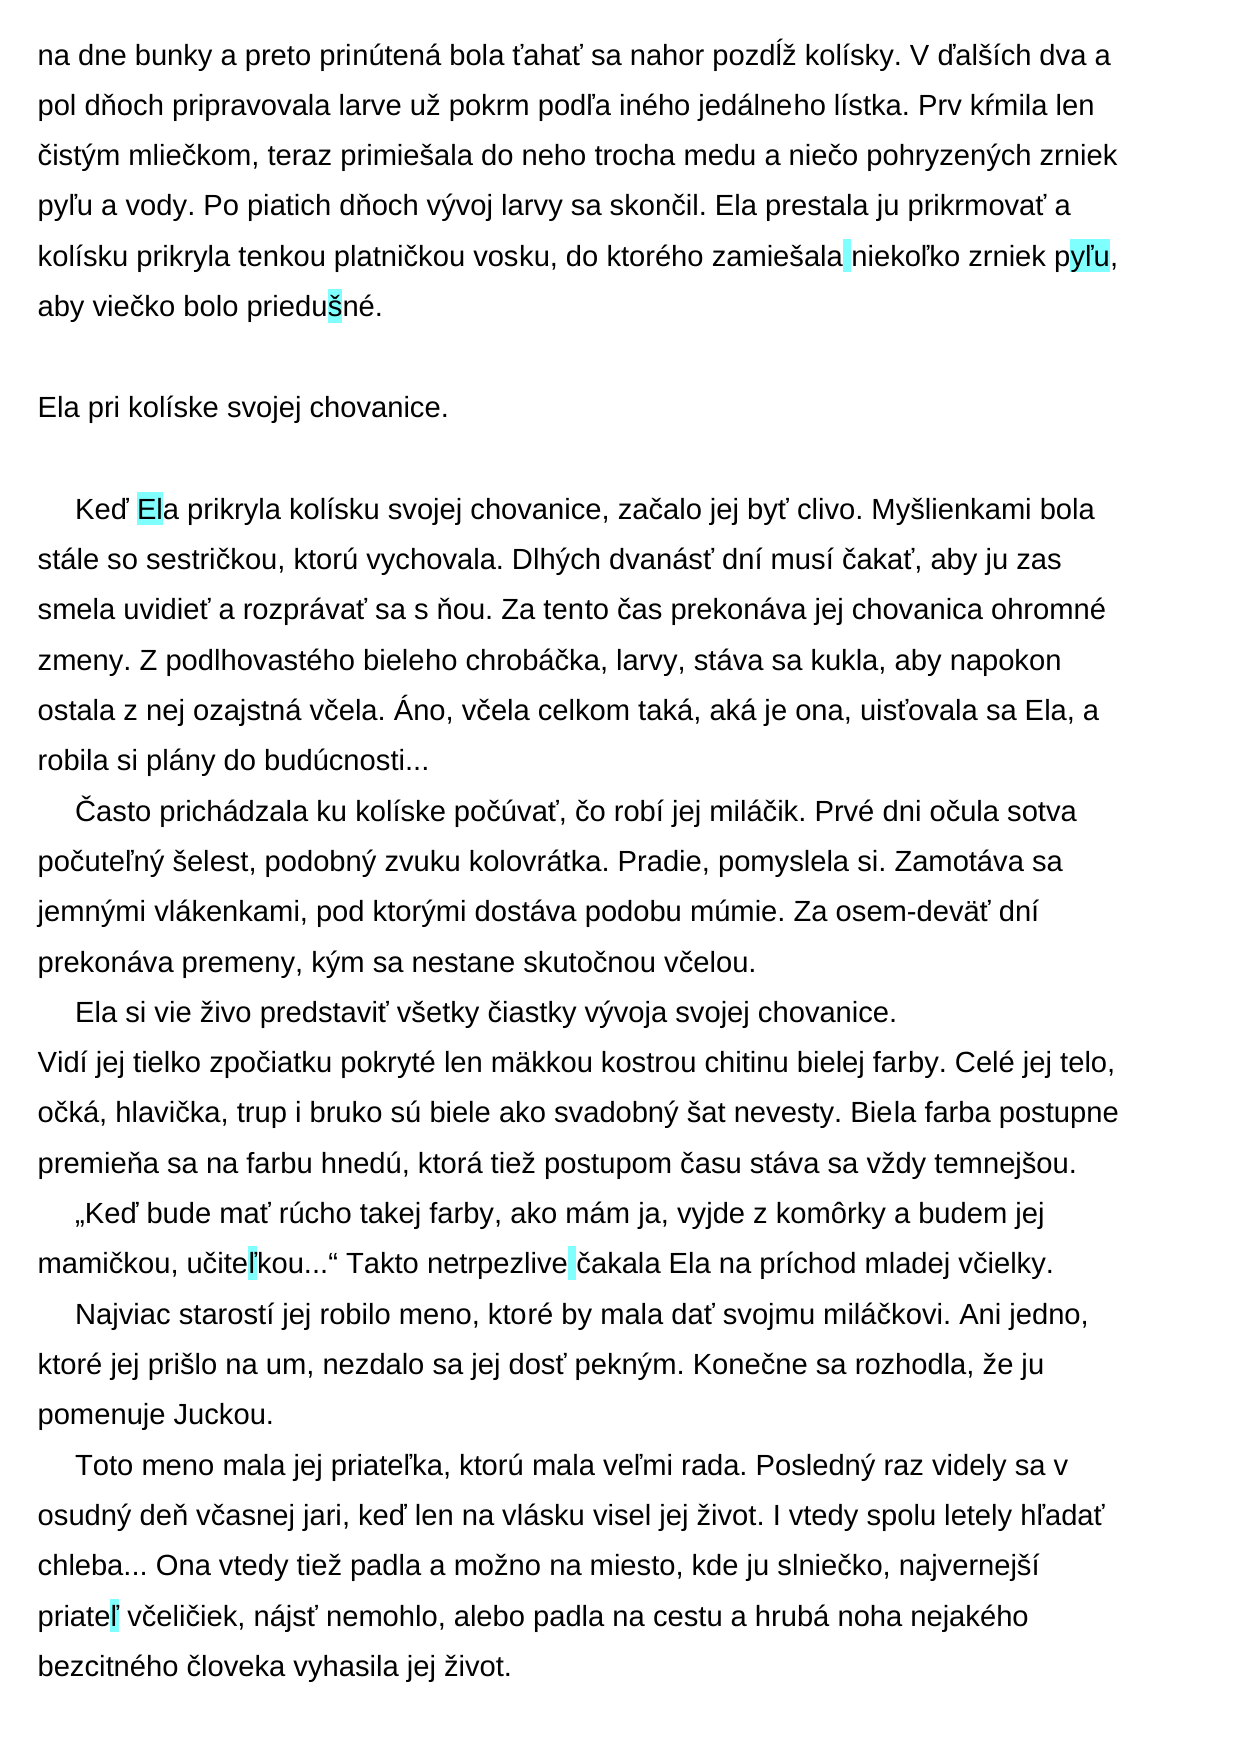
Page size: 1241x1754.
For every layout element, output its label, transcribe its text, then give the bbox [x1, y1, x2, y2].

text Najviac starostí jej robilo meno, kto­ré by mala dať svojmu miláčkovi. Ani jedno, ktoré jej prišlo na um, nezdalo sa jej dosť pekným. Konečne sa rozhodla, že ju pomenuje Juckou. [37, 1297, 1130, 1431]
text Toto meno mala jej priateľka, ktorú mala veľmi rada. Posledný raz videly sa v osudný deň včasnej jari, keď len na vlásku visel jej život. I vtedy spolu letely hľadať chleba... Ona vtedy tiež padla a možno na miesto, kde ju slniečko, najvernejší priateľ vče­ličiek, nájsť nemohlo, alebo padla na cestu a hrubá noha nejakého bezcitného človeka vyhasila jej život. [37, 1448, 1130, 1682]
text Často prichádzala ku kolíske počúvať, čo robí jej miláčik. Prvé dni očula sotva počuteľný šelest, podobný zvuku kolovrátka. Pradie, pomyslela si. Zamotáva sa jemnými vlákenkami, pod ktorými dostáva podobu múmie. Za osem-deväť dní prekonáva premeny, kým sa nestane skutočnou včelou. [37, 794, 1130, 978]
text na dne bunky a preto pri­nútená bola ťahať sa nahor pozdĺž kolísky. V ďalších dva a pol dňoch pripravovala larve už pokrm podľa iného jedálne­ho lístka. Prv kŕmila len čistým mliečkom, teraz primiešala do neho trocha medu a niečo pohryzených zrniek pyľu a vo­dy. Po piatich dňoch vývoj larvy sa skončil. Ela prestala ju prikrmovať a kolísku pri­kryla tenkou platničkou vos­ku, do ktorého zamiešala niekoľko zrniek pyľu, aby viečko bolo priedušné. [37, 37, 1130, 323]
text „Keď bude mať rúcho takej farby, ako mám ja, vyjde z komôrky a budem jej mamičkou, učiteľkou...“ Takto netrpezlive čakala Ela na príchod mladej včielky. [37, 1196, 1130, 1280]
text Vidí jej tielko zpočiatku pokryté len mäkkou kostrou chitinu bielej far­by. Celé jej telo, očká, hlavička, trup i bruko sú biele ako svadobný šat nevesty. Bie­la farba postupne premieňa sa na farbu hnedú, ktorá tiež postupom času stáva sa vždy temnejšou. [37, 1045, 1130, 1179]
text Keď Ela prikryla kolísku svojej chovanice, začalo jej byť clivo. Myšlienkami bola stále so sestričkou, ktorú vychovala. Dlhých dvanásť dní musí čakať, aby ju zas smela uvidieť a rozprávať sa s ňou. Za ten­to čas prekonáva jej chovanica ohromné zmeny. Z podlhovastého biele­ho chrobáčka, larvy, stáva sa kukla, aby napokon ostala z nej ozajstná včela. Áno, včela celkom taká, aká je ona, uisťovala sa Ela, a robila si plány do budúcnosti... [37, 492, 1130, 777]
text Ela pri kolíske svojej chovanice. [37, 390, 1130, 424]
text Ela si vie živo predstaviť všetky čiastky vývoja svojej chovanice. [37, 995, 1130, 1028]
